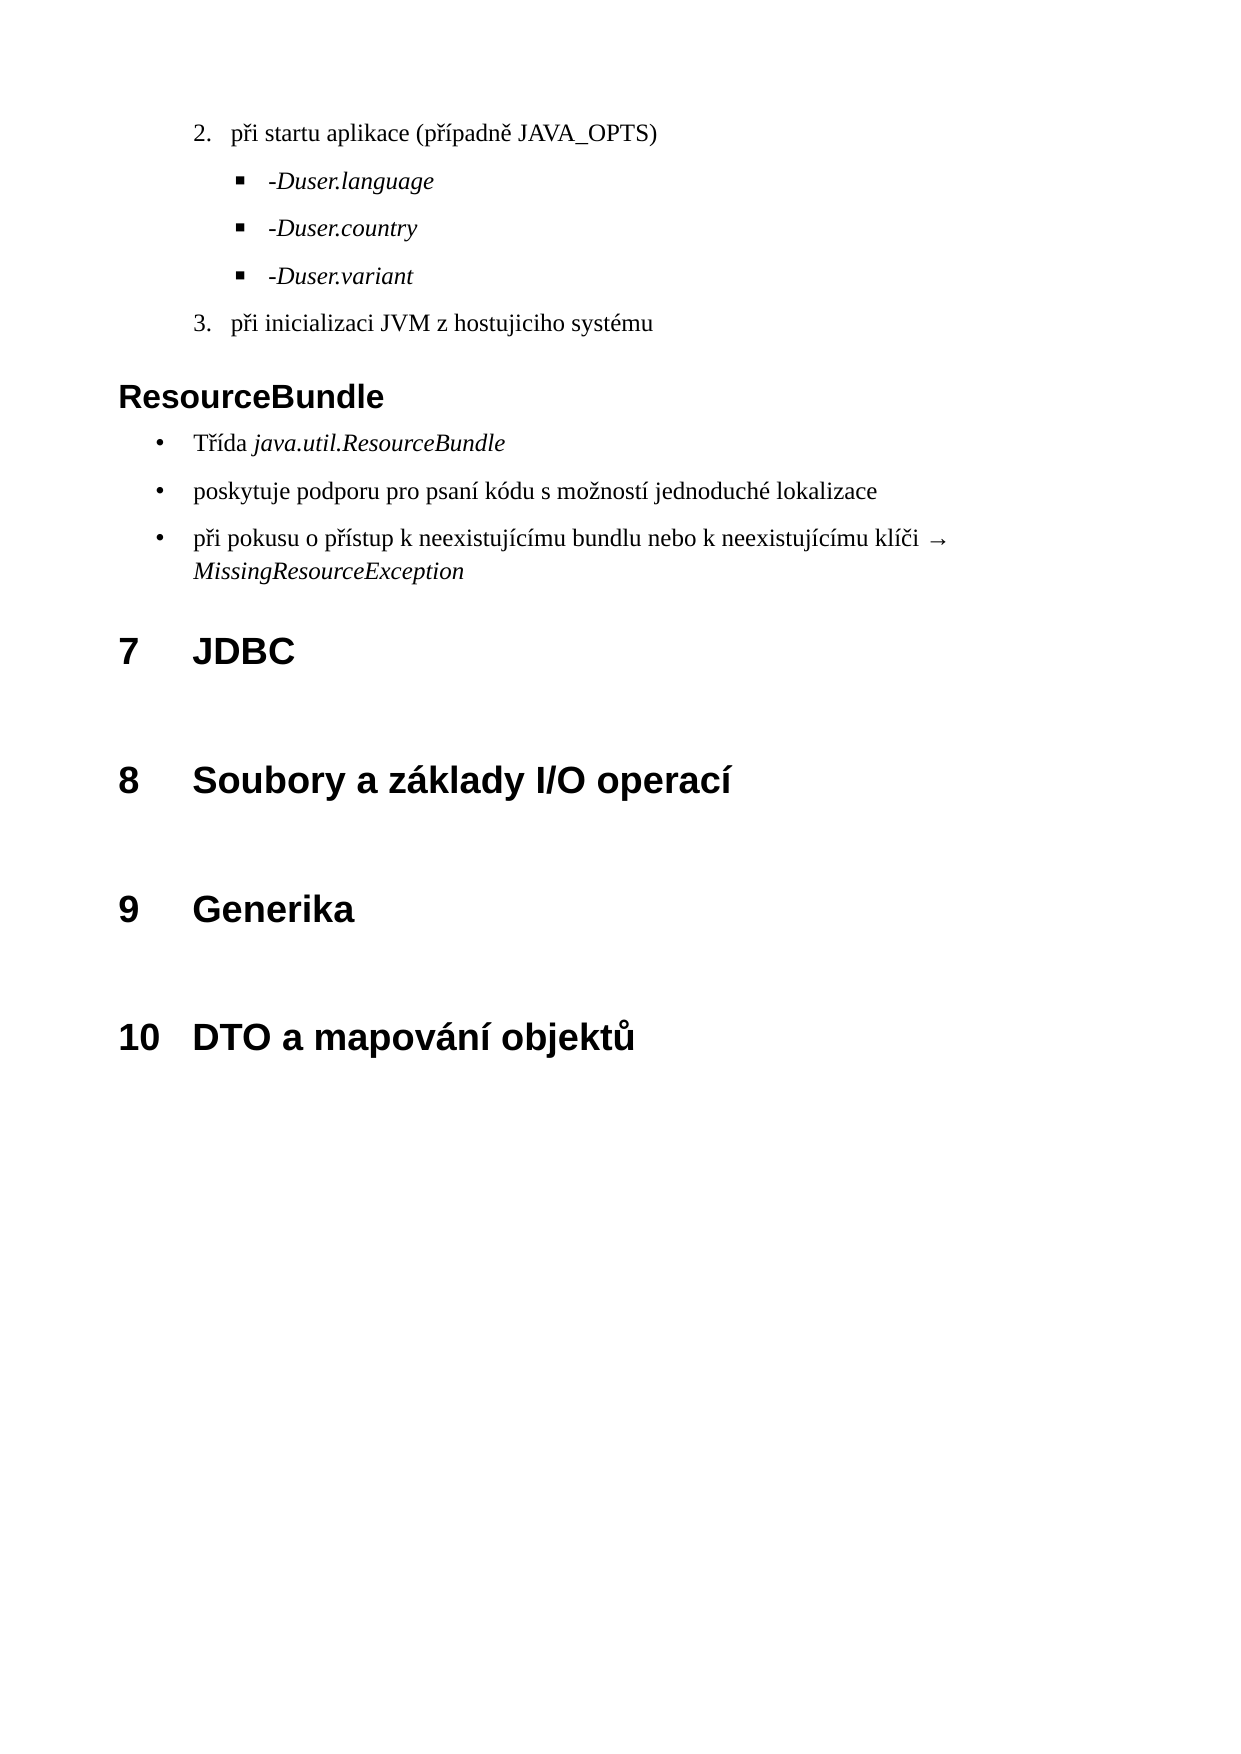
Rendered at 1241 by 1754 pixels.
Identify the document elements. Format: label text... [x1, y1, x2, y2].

list Třída java.util.ResourceBundle [156, 428, 1122, 457]
subtitle Soubory a základy I/O operací [118, 758, 1122, 801]
list -Duser.variant [231, 261, 1122, 290]
subtitle JDBC [118, 629, 1122, 673]
list při startu aplikace (případně JAVA_OPTS) [193, 118, 1122, 147]
list -Duser.country [231, 213, 1122, 242]
subtitle ResourceBundle [118, 377, 1122, 416]
list poskytuje podporu pro psaní kódu s možností jednoduché lokalizace [156, 476, 1122, 504]
subtitle DTO a mapování objektů [118, 1015, 1122, 1059]
list při pokusu o přístup k neexistujícímu bundlu nebo k neexistujícímu klíči → MissingResourceException [156, 523, 1122, 585]
list -Duser.language [231, 166, 1122, 194]
list při inicializaci JVM z hostujiciho systému [193, 308, 1122, 337]
subtitle Generika [118, 886, 1122, 930]
